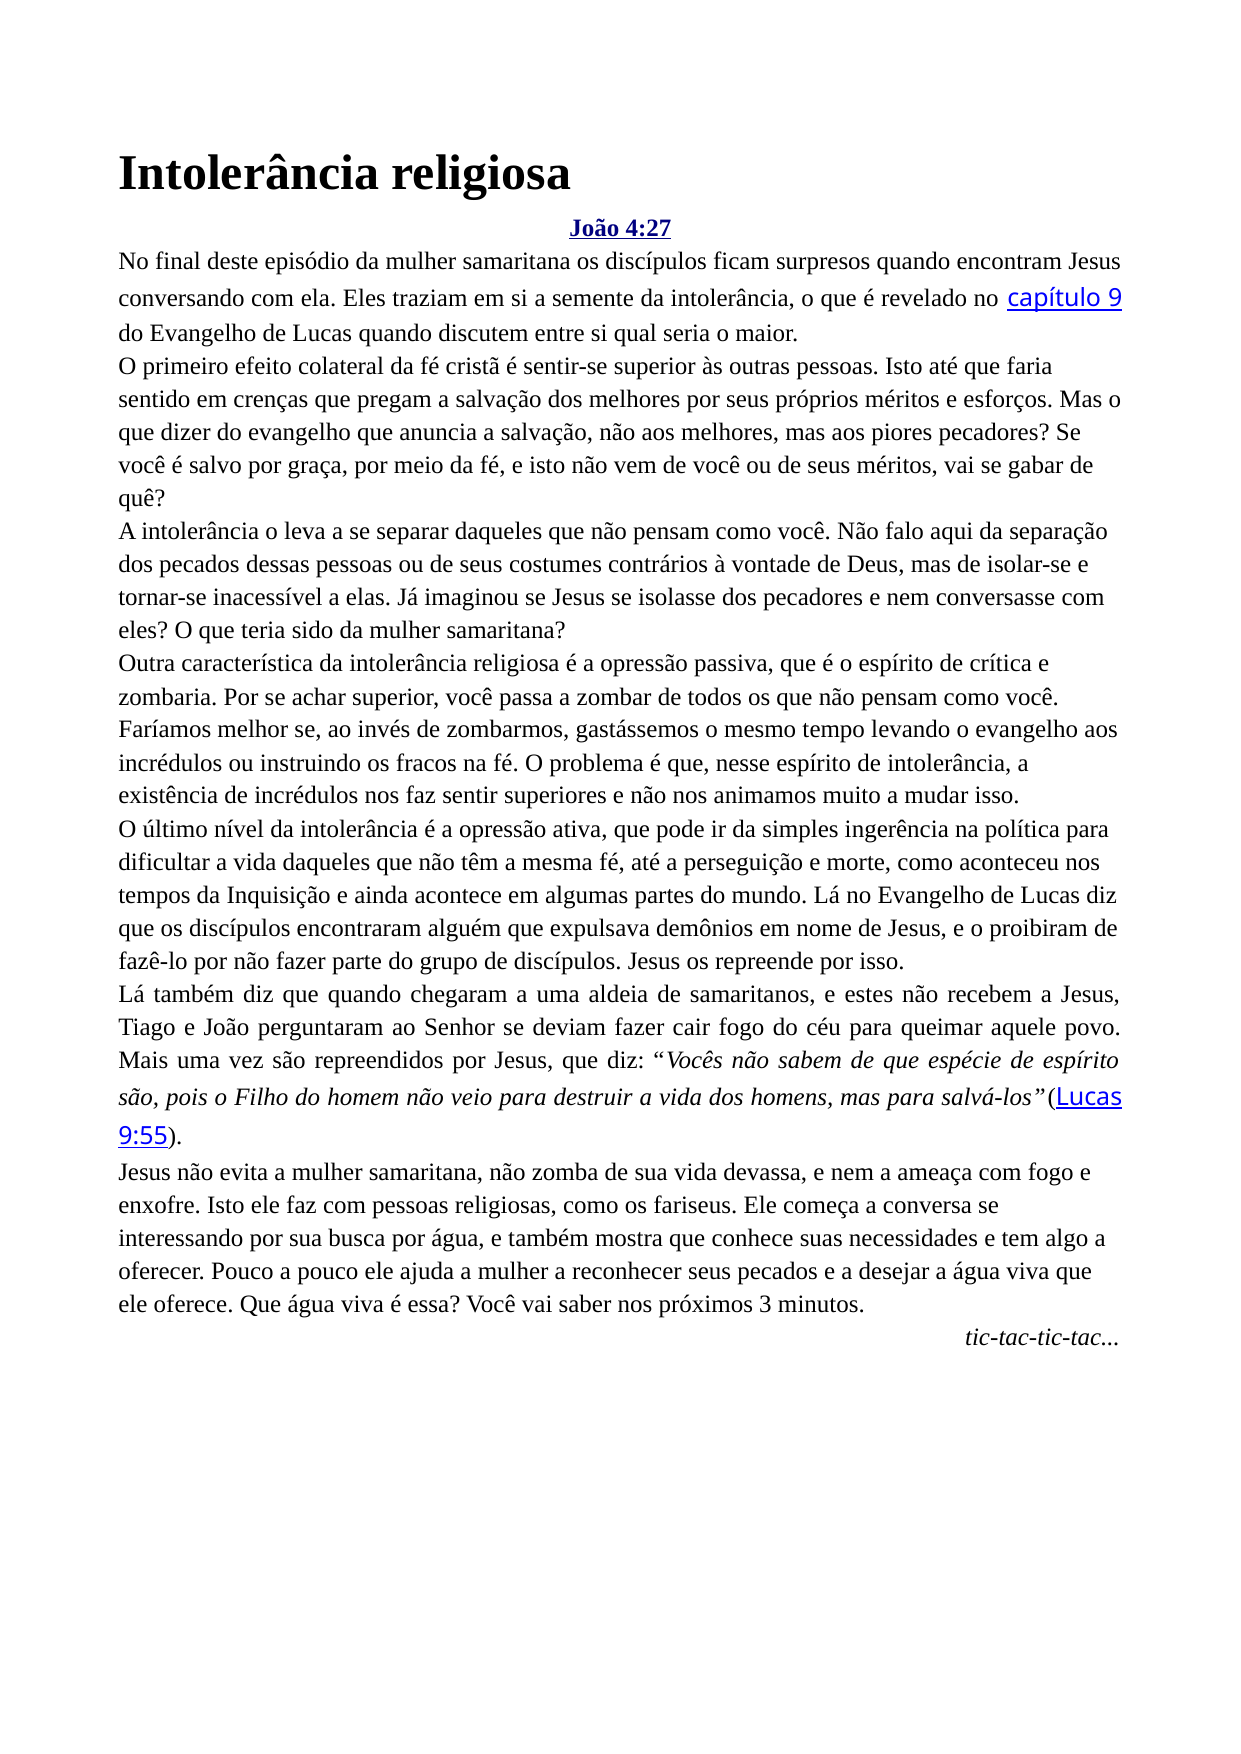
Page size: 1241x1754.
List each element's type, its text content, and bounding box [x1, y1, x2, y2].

text O primeiro efeito colateral da fé cristã é sentir-se superior às outras pessoas. Isto até que faria sentido em crenças que pregam a salvação dos melhores por seus próprios méritos e esforços. Mas o que dizer do evangelho que anuncia a salvação, não aos melhores, mas aos piores pecadores? Se você é salvo por graça, por meio da fé, e isto não vem de você ou de seus méritos, vai se gabar de quê? [118, 351, 1122, 512]
text Jesus não evita a mulher samaritana, não zomba de sua vida devassa, e nem a ameaça com fogo e enxofre. Isto ele faz com pessoas religiosas, como os fariseus. Ele começa a conversa se interessando por sua busca por água, e também mostra que conhece suas necessidades e tem algo a oferecer. Pouco a pouco ele ajuda a mulher a reconhecer seus pecados e a desejar a água viva que ele oferece. Que água viva é essa? Você vai saber nos próximos 3 minutos. [118, 1157, 1122, 1318]
text tic-tac-tic-tac... [118, 1322, 1122, 1351]
text João 4:27 [118, 213, 1122, 242]
text Outra característica da intolerância religiosa é a opressão passiva, que é o espírito de crítica e zombaria. Por se achar superior, você passa a zombar de todos os que não pensam como você. Faríamos melhor se, ao invés de zombarmos, gastássemos o mesmo tempo levando o evangelho aos incrédulos ou instruindo os fracos na fé. O problema é que, nesse espírito de intolerância, a existência de incrédulos nos faz sentir superiores e não nos animamos muito a mudar isso. [118, 648, 1122, 809]
text No final deste episódio da mulher samaritana os discípulos ficam surpresos quando encontram Jesus conversando com ela. Eles traziam em si a semente da intolerância, o que é revelado no capítulo 9 do Evangelho de Lucas quando discutem entre si qual seria o maior. [118, 246, 1122, 347]
subtitle Intolerância religiosa [118, 143, 1122, 201]
text Lá também diz que quando chegaram a uma aldeia de samaritanos, e estes não recebem a Jesus, Tiago e João perguntaram ao Senhor se deviam fazer cair fogo do céu para queimar aquele povo. Mais uma vez são repreendidos por Jesus, que diz: “Vocês não sabem de que espécie de espírito são, pois o Filho do homem não veio para destruir a vida dos homens, mas para salvá-los”(Lucas 9:55). [118, 979, 1122, 1152]
text O último nível da intolerância é a opressão ativa, que pode ir da simples ingerência na política para dificultar a vida daqueles que não têm a mesma fé, até a perseguição e morte, como aconteceu nos tempos da Inquisição e ainda acontece em algumas partes do mundo. Lá no Evangelho de Lucas diz que os discípulos encontraram alguém que expulsava demônios em nome de Jesus, e o proibiram de fazê-lo por não fazer parte do grupo de discípulos. Jesus os repreende por isso. [118, 814, 1122, 974]
text A intolerância o leva a se separar daqueles que não pensam como você. Não falo aqui da separação dos pecados dessas pessoas ou de seus costumes contrários à vontade de Deus, mas de isolar-se e tornar-se inacessível a elas. Já imaginou se Jesus se isolasse dos pecadores e nem conversasse com eles? O que teria sido da mulher samaritana? [118, 516, 1122, 644]
